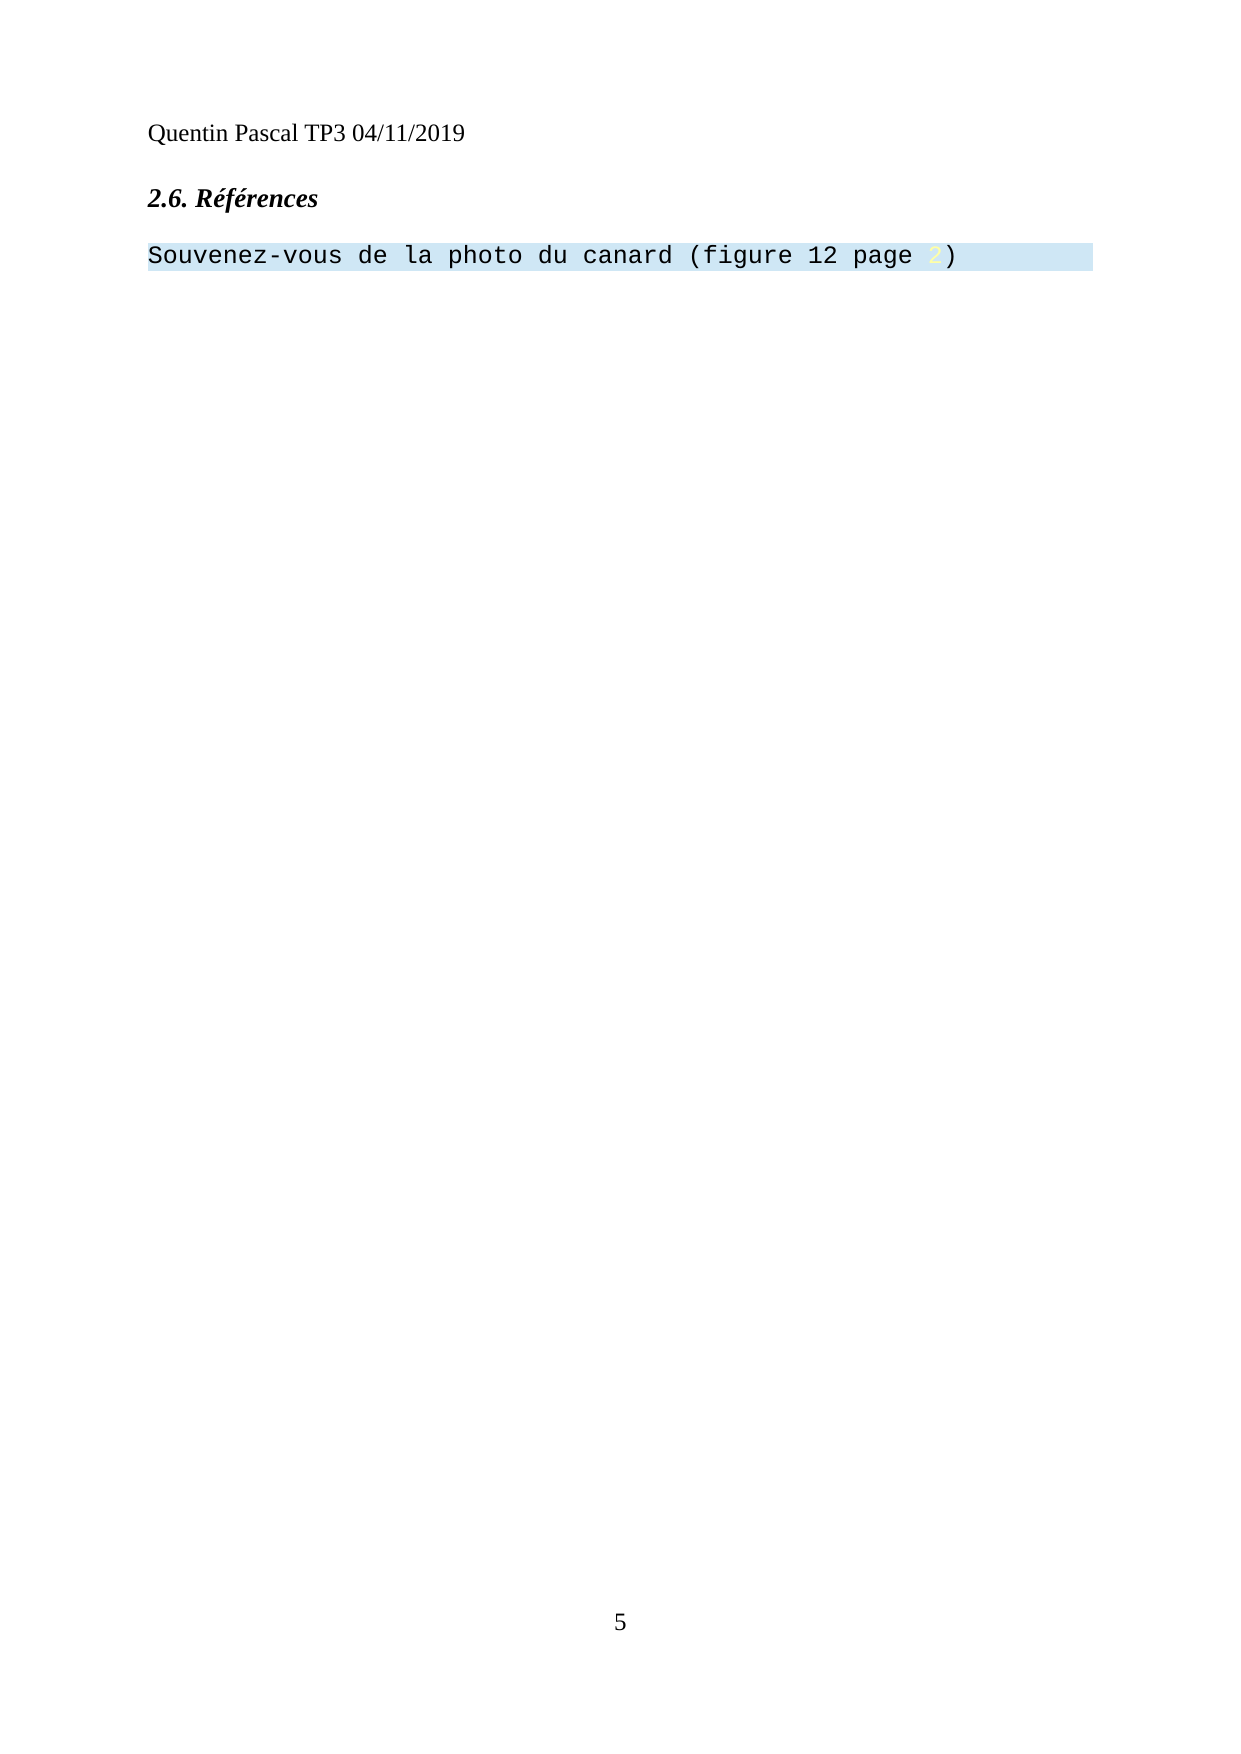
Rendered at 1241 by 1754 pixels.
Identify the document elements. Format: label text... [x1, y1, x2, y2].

text Souvenez-vous de la photo du canard (figure 12 page 2) [148, 243, 1093, 271]
text 2.6. Références [148, 182, 1093, 213]
